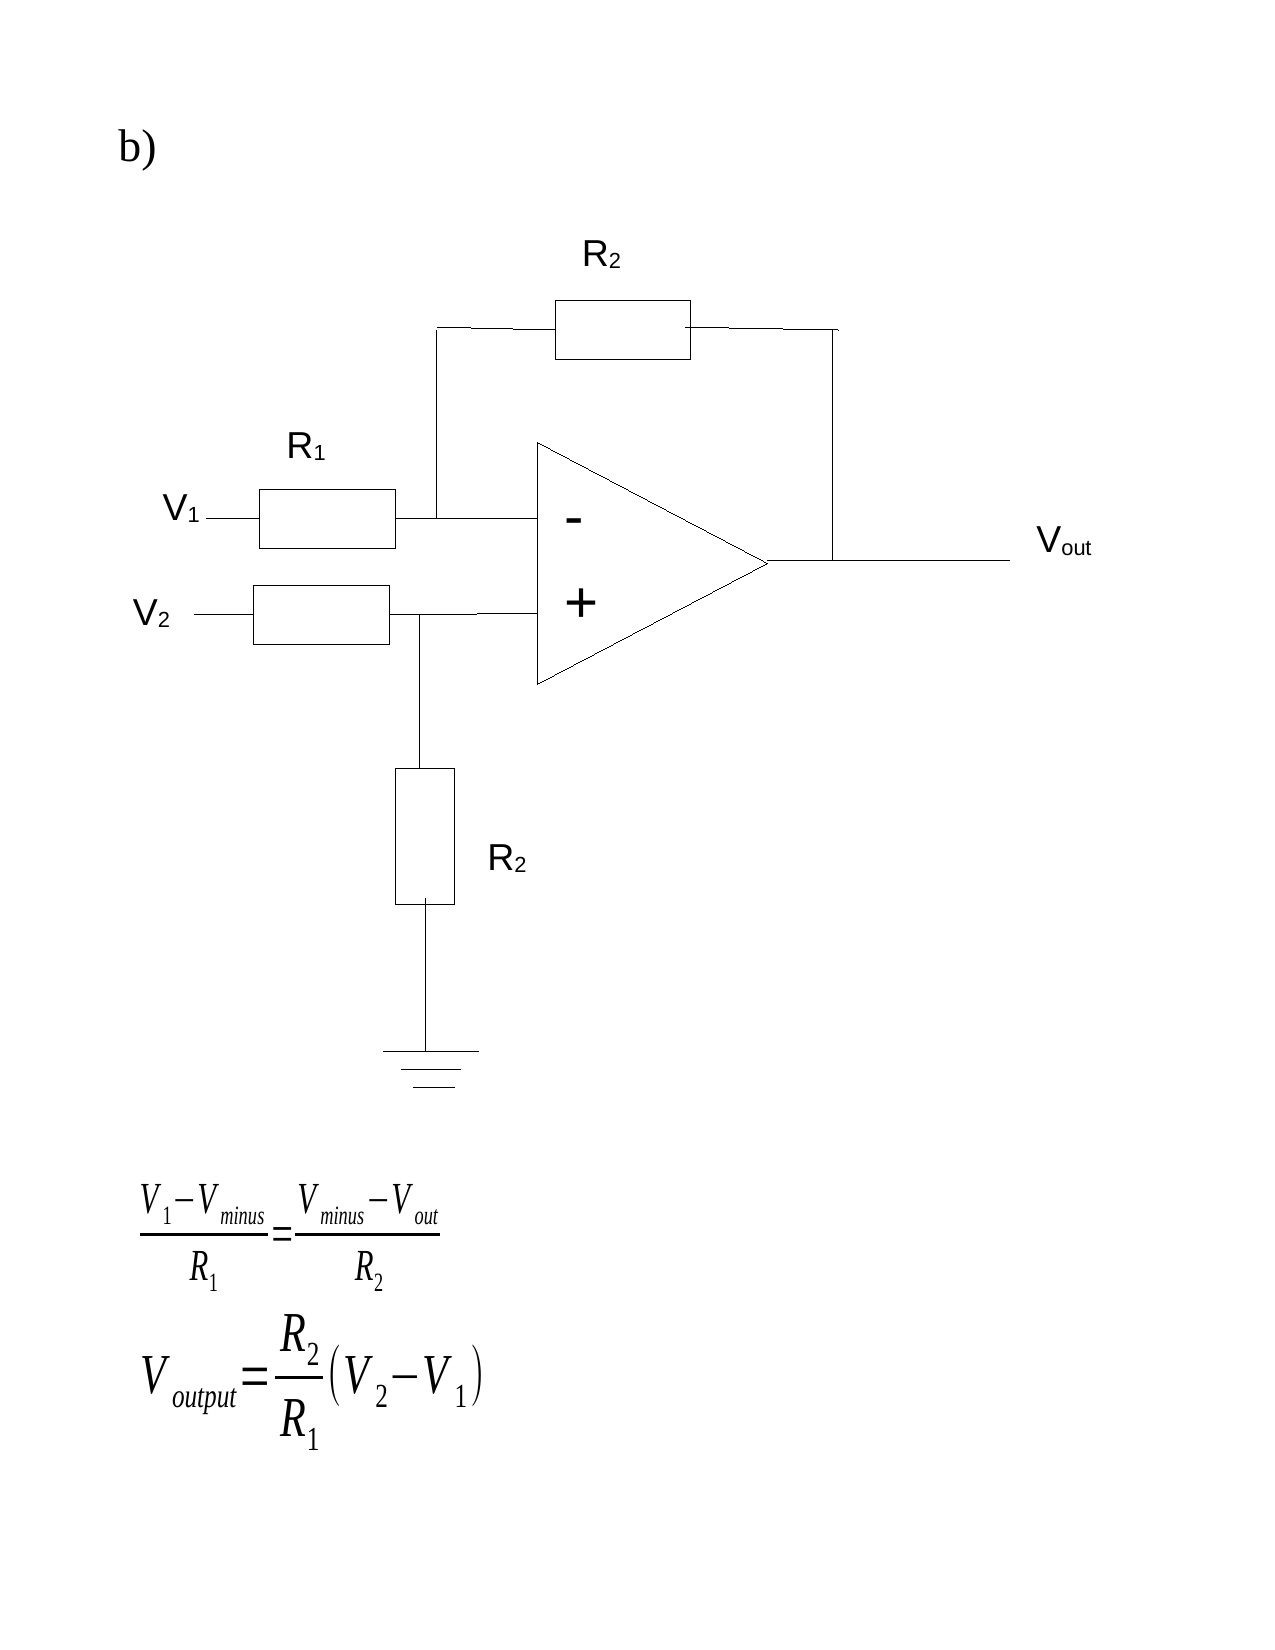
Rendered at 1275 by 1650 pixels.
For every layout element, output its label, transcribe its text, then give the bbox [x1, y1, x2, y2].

text b) [118, 118, 1157, 171]
